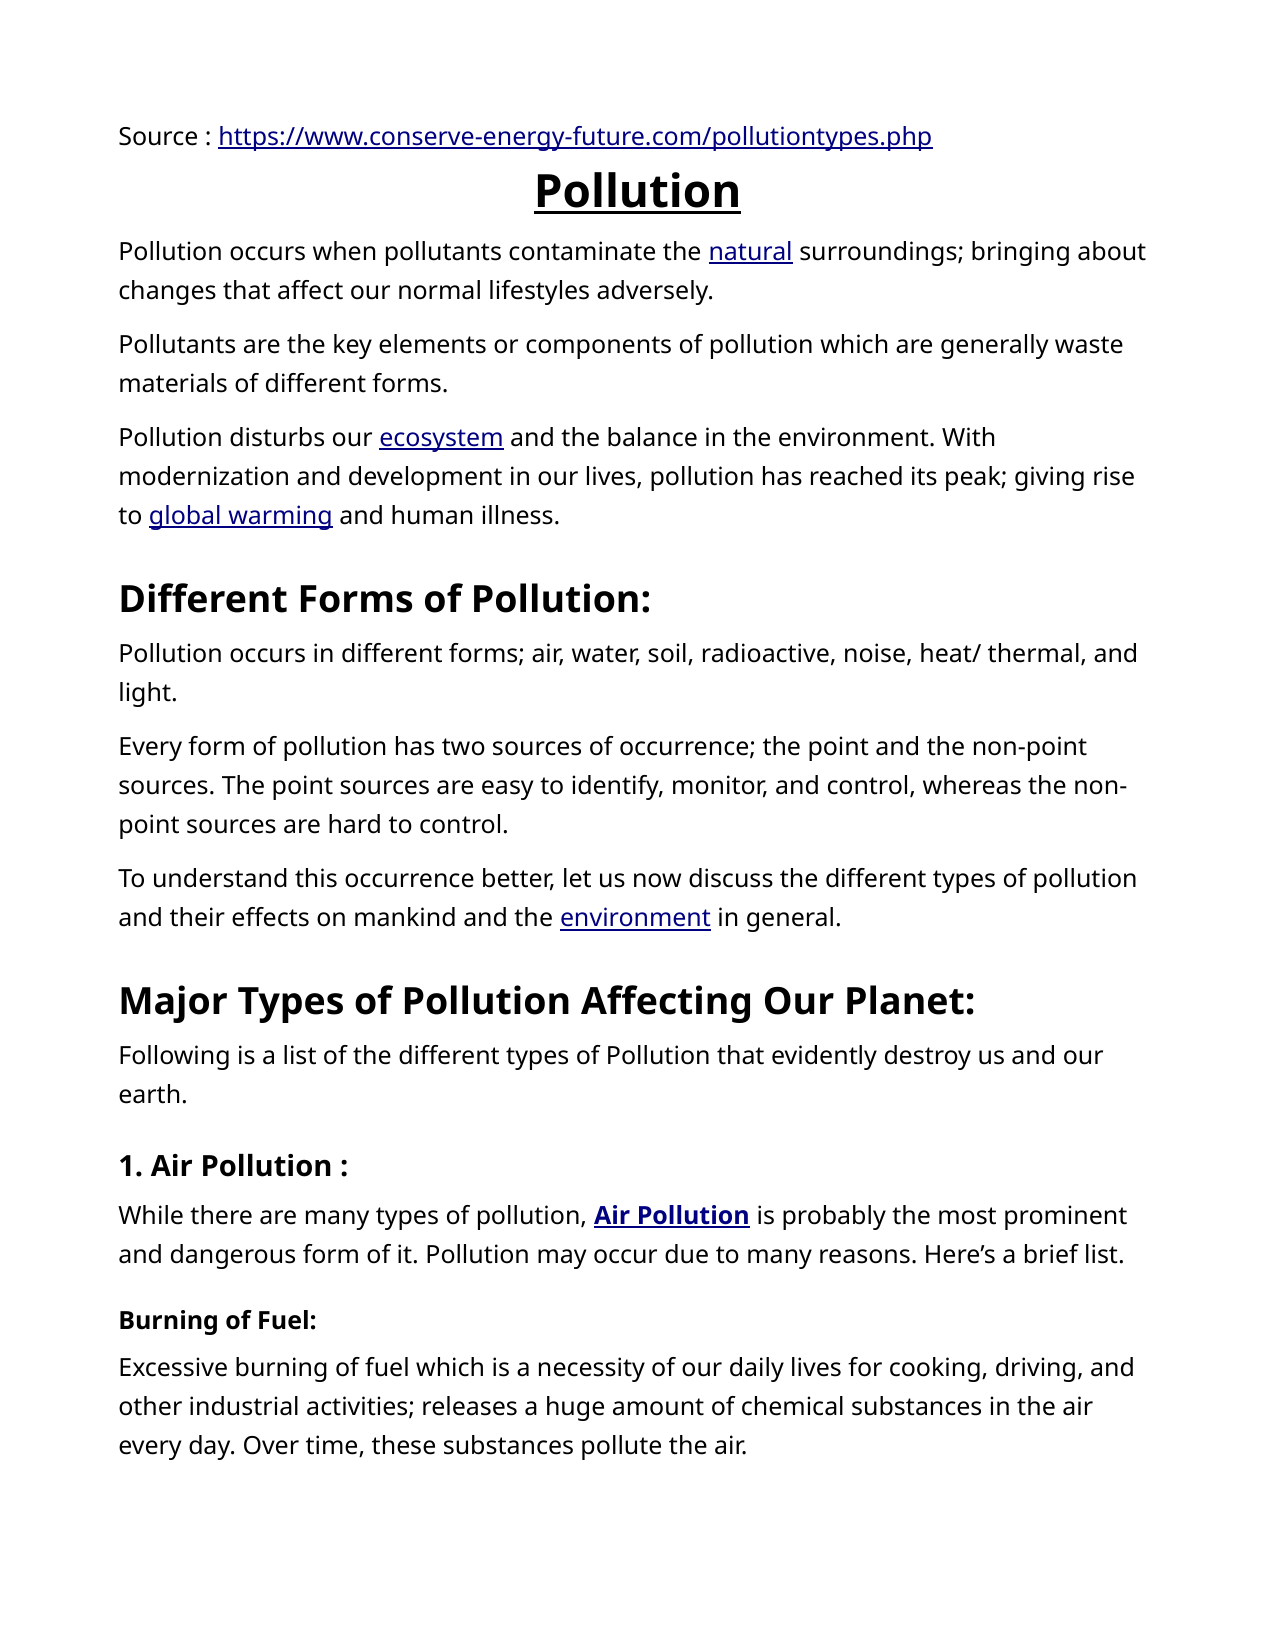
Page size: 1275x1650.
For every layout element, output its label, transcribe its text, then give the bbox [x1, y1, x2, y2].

text Source : https://www.conserve-energy-future.com/pollutiontypes.php [118, 118, 1157, 152]
text Pollution occurs in different forms; air, water, soil, radioactive, noise, heat/ thermal, and light. [118, 636, 1157, 709]
subtitle Pollution [118, 158, 1157, 221]
subtitle Burning of Fuel: [118, 1303, 1157, 1337]
text Every form of pollution has two sources of occurrence; the point and the non-point sources. The point sources are easy to identify, monitor, and control, whereas the non-point sources are hard to control. [118, 728, 1157, 841]
text Following is a list of the different types of Pollution that evidently destroy us and our earth. [118, 1038, 1157, 1111]
text Excessive burning of fuel which is a necessity of our daily lives for cooking, driving, and other industrial activities; releases a huge amount of chemical substances in the air every day. Over time, these substances pollute the air. [118, 1349, 1157, 1462]
subtitle 1. Air Pollution : [118, 1145, 1157, 1185]
subtitle Major Types of Pollution Affecting Our Planet: [118, 974, 1157, 1025]
subtitle Different Forms of Pollution: [118, 572, 1157, 623]
text While there are many types of pollution, Air Pollution is probably the most prominent and dangerous form of it. Pollution may occur due to many reasons. Here’s a brief list. [118, 1198, 1157, 1271]
text To understand this occurrence better, let us now discuss the different types of pollution and their effects on mankind and the environment in general. [118, 861, 1157, 934]
text Pollution occurs when pollutants contaminate the natural surroundings; bringing about changes that affect our normal lifestyles adversely. [118, 233, 1157, 307]
text Pollution disturbs our ecosystem and the balance in the environment. With modernization and development in our lives, pollution has reached its peak; giving rise to global warming and human illness. [118, 419, 1157, 532]
text Pollutants are the key elements or components of pollution which are generally waste materials of different forms. [118, 326, 1157, 399]
